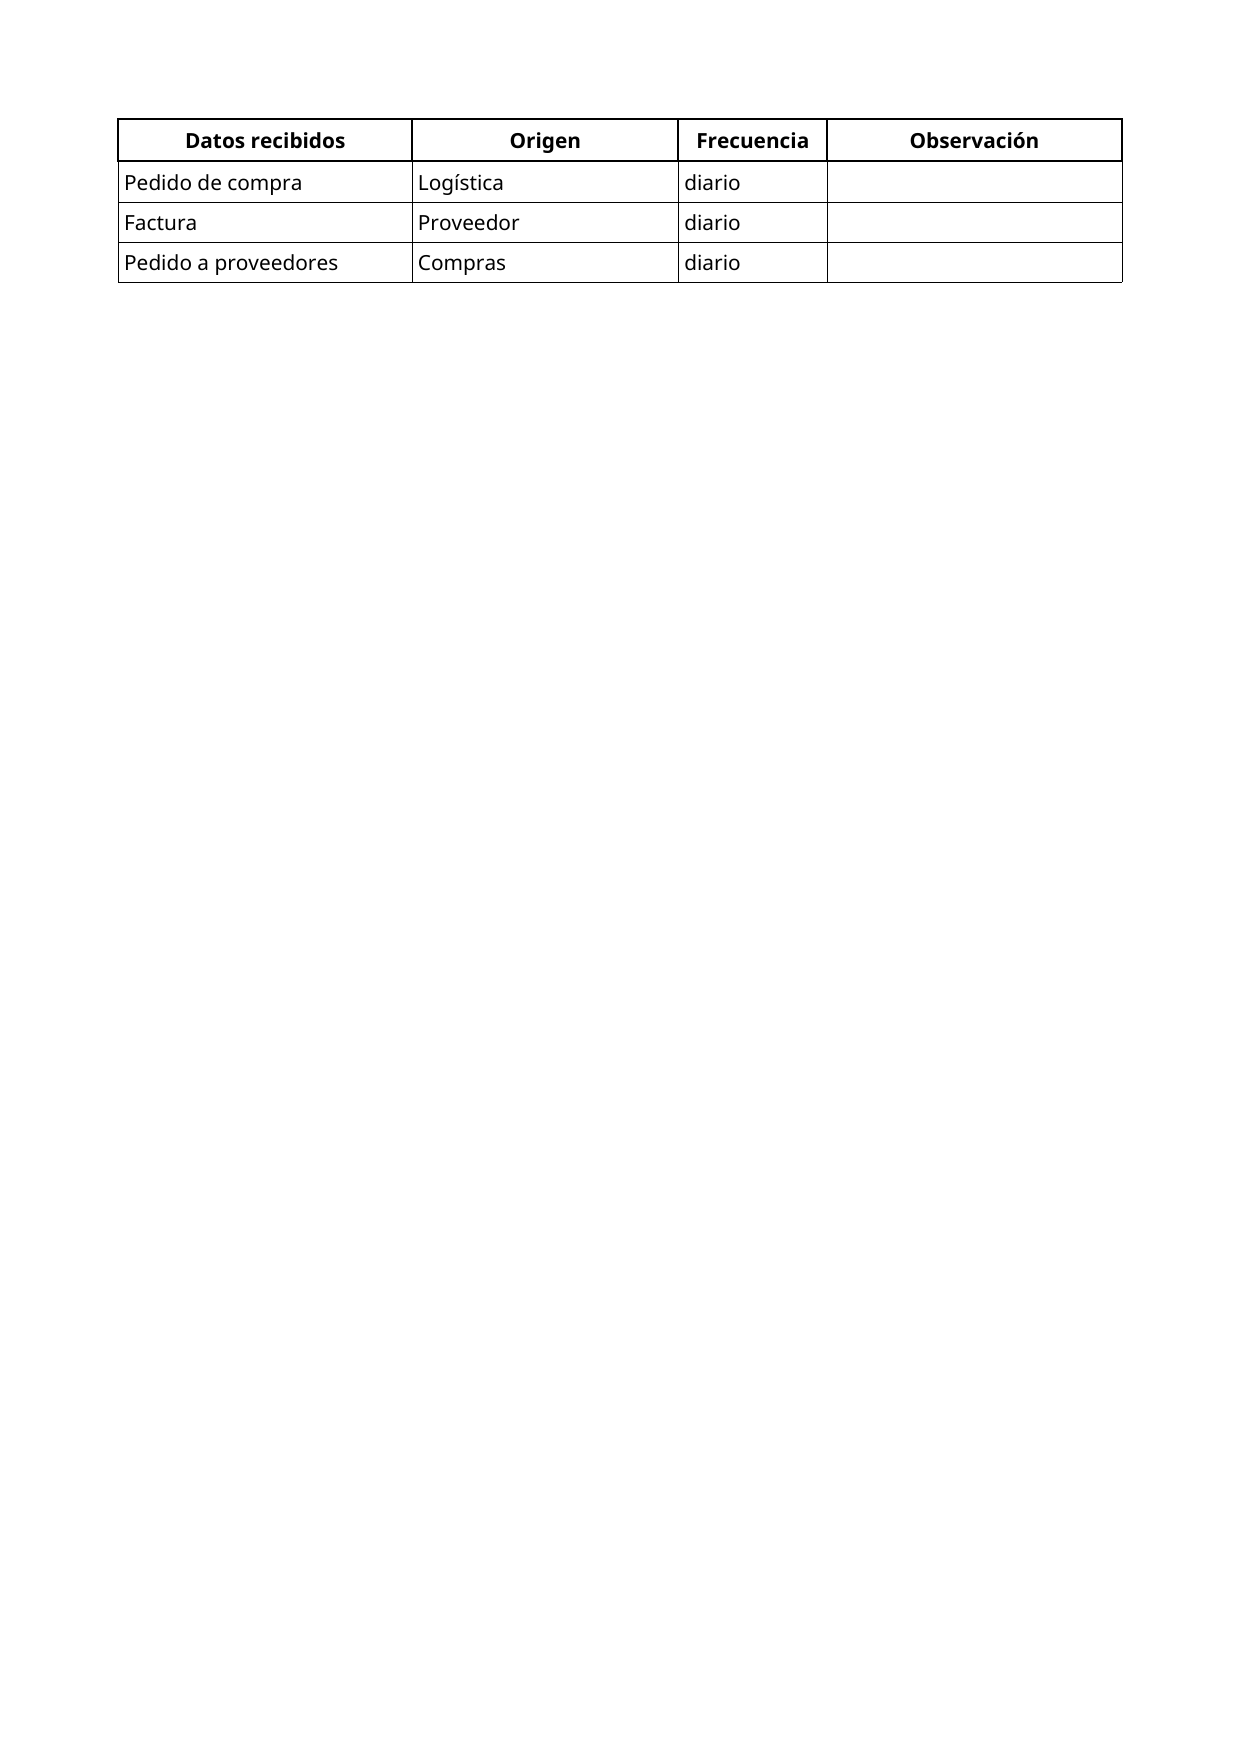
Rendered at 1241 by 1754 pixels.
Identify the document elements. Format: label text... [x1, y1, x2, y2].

table_cell Proveedor [413, 203, 678, 242]
table_cell Compras [413, 243, 678, 282]
table_cell Factura [119, 203, 412, 242]
table_cell Pedido a proveedores [119, 243, 412, 282]
table_cell Logística [413, 162, 678, 202]
table_header Frecuencia [679, 120, 826, 160]
table_cell diario [679, 162, 827, 202]
table_cell diario [679, 203, 827, 242]
table_cell [828, 203, 1122, 242]
table_header Origen [413, 120, 677, 160]
table_cell [828, 162, 1122, 202]
table_header Observación [828, 120, 1121, 160]
table_cell Pedido de compra [119, 162, 412, 202]
table_cell [828, 243, 1122, 282]
table_cell diario [679, 243, 827, 282]
table_header Datos recibidos [119, 120, 411, 160]
